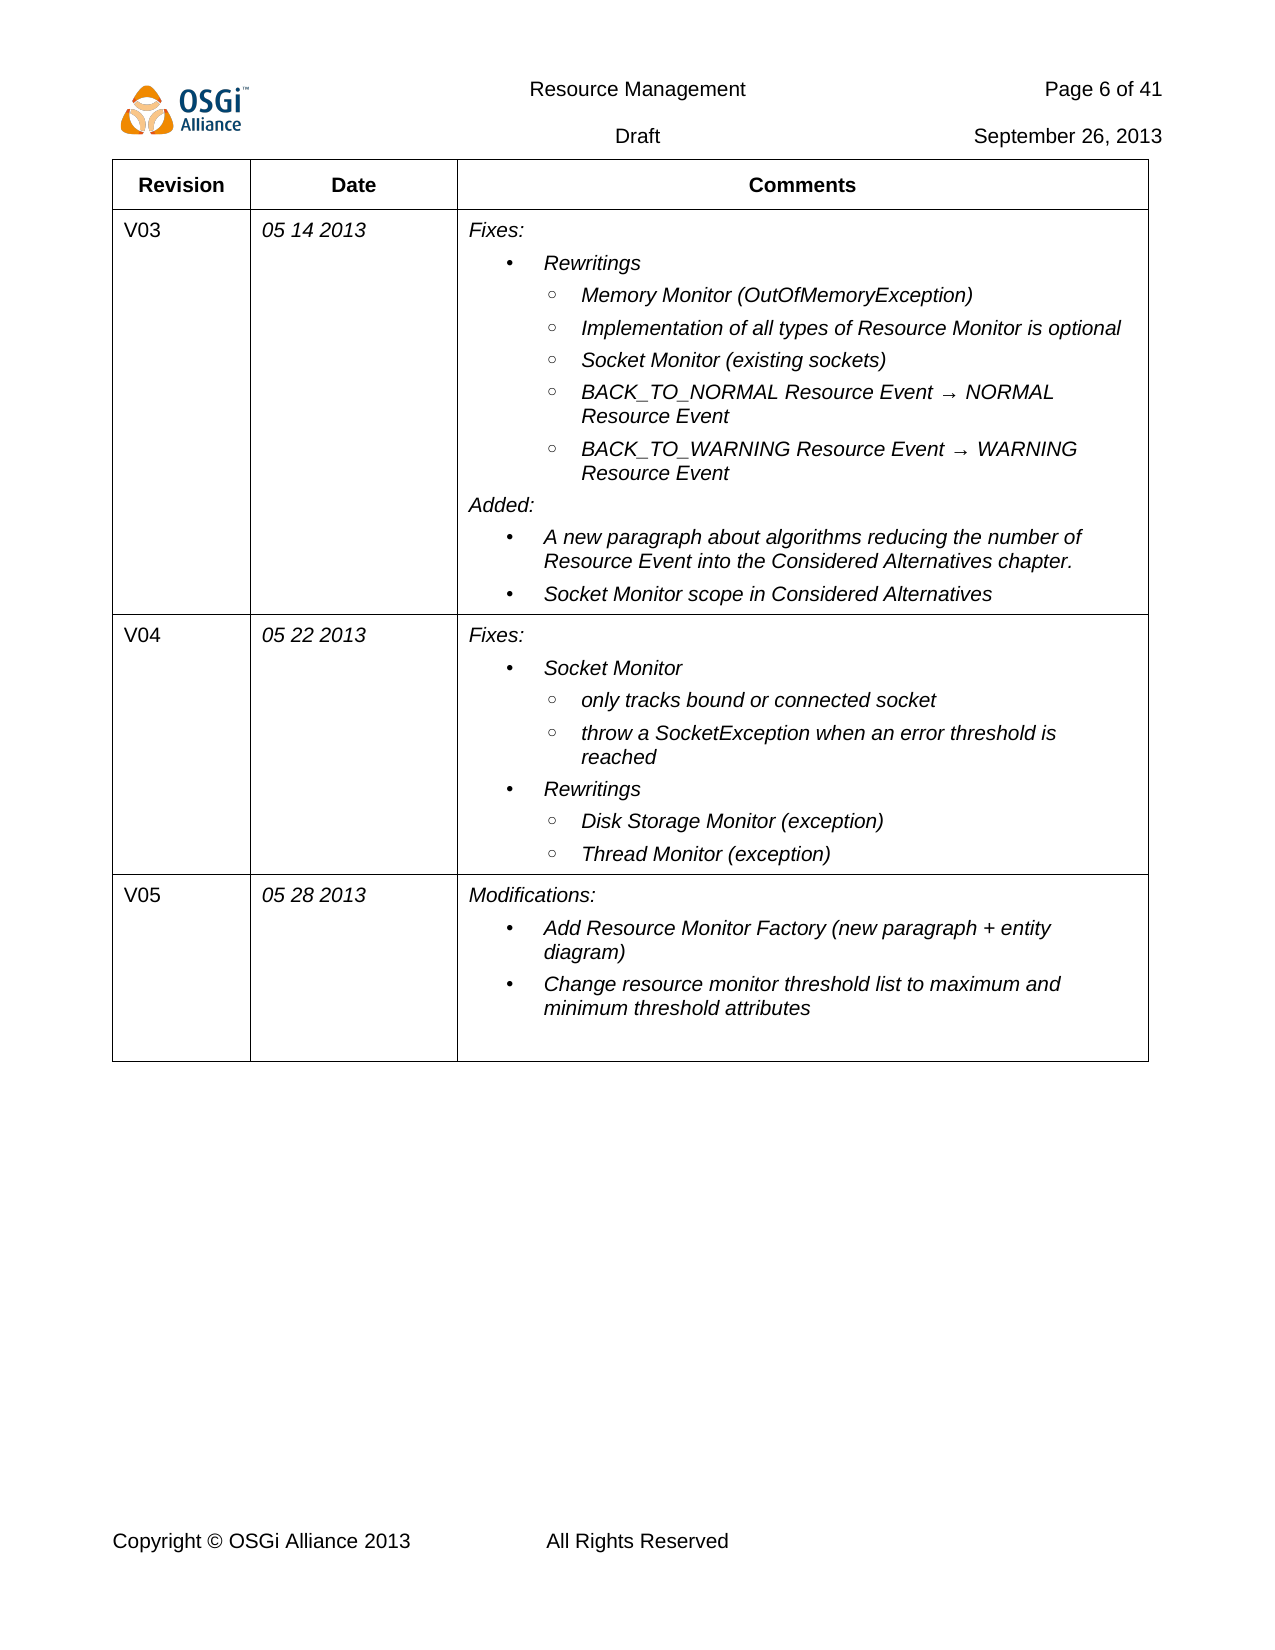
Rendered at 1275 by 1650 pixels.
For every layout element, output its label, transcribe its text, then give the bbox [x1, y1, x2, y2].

table_cell V03 [113, 210, 250, 614]
table_header Revision [113, 160, 250, 209]
table_cell V05 [113, 875, 250, 1061]
table_cell 05 14 2013 [251, 210, 457, 614]
picture [113, 78, 257, 142]
table_header Date [251, 160, 457, 209]
table_cell Modifications: Add Resource Monitor Factory (new paragraph + entity diagram) Change resource monitor threshold list to maximum and minimum threshold attributes [458, 875, 1148, 1061]
table_header Comments [458, 160, 1148, 209]
table_cell V04 [113, 615, 250, 874]
table_cell Fixes: Socket Monitor only tracks bound or connected socket throw a SocketException when an error threshold is reached Rewritings Disk Storage Monitor (exception) Thread Monitor (exception) [458, 615, 1148, 874]
table_cell 05 28 2013 [251, 875, 457, 1061]
table_cell 05 22 2013 [251, 615, 457, 874]
table_cell Fixes: Rewritings Memory Monitor (OutOfMemoryException) Implementation of all types of Resource Monitor is optional Socket Monitor (existing sockets) BACK_TO_NORMAL Resource Event → NORMAL Resource Event BACK_TO_WARNING Resource Event → WARNING Resource Event Added: A new paragraph about algorithms reducing the number of Resource Event into the Considered Alternatives chapter. Socket Monitor scope in Considered Alternatives [458, 210, 1148, 614]
